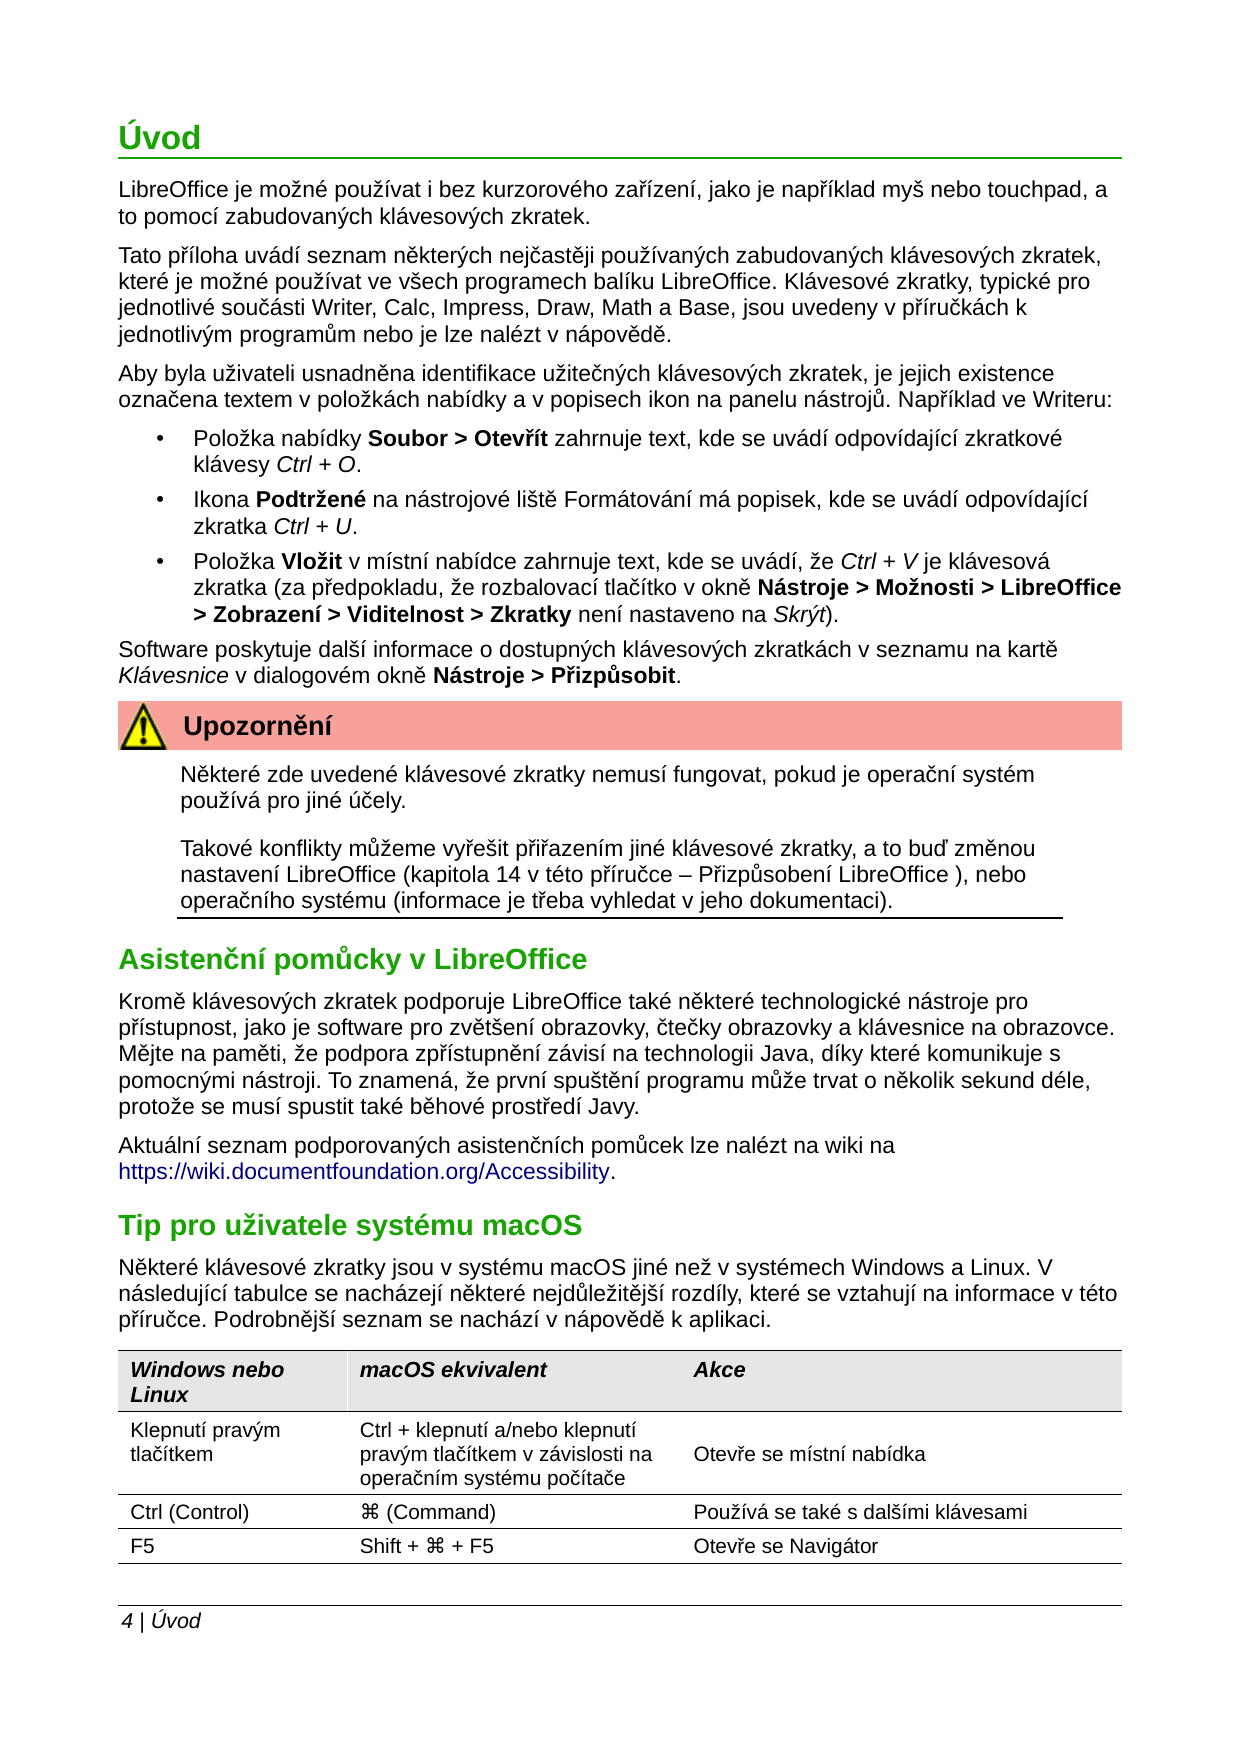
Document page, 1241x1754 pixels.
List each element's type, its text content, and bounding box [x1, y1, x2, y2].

list Ikona Podtržené na nástrojové liště Formátování má popisek, kde se uvádí odpovídající zkratka Ctrl + U. [156, 486, 1122, 539]
subtitle Tip pro uživatele systému macOS [118, 1208, 1122, 1242]
table_cell Používá se také s dalšími klávesami [681, 1495, 1122, 1528]
text Kromě klávesových zkratek podporuje LibreOffice také některé technologické nástroje pro přístupnost, jako je software pro zvětšení obrazovky, čtečky obrazovky a klávesnice na obrazovce. Mějte na paměti, že podpora zpřístupnění závisí na technologii Java, díky které komunikuje s pomocnými nástroji. To znamená, že první spuštění programu může trvat o několik sekund déle, protože se musí spustit také běhové prostředí Javy. [118, 988, 1122, 1119]
table_header Windows nebo Linux [118, 1351, 347, 1411]
table_header Akce [681, 1351, 1122, 1411]
table_cell Otevře se místní nabídka [681, 1412, 1122, 1494]
table_cell Ctrl (Control) [118, 1495, 347, 1528]
text Aby byla uživateli usnadněna identifikace užitečných klávesových zkratek, je jejich existence označena textem v položkách nabídky a v popisech ikon na panelu nástrojů. Například ve Writeru: [118, 359, 1122, 412]
table_cell Otevře se Navigátor [681, 1529, 1122, 1563]
text Tato příloha uvádí seznam některých nejčastěji používaných zabudovaných klávesových zkratek, které je možné používat ve všech programech balíku LibreOffice. Klávesové zkratky, typické pro jednotlivé součásti Writer, Calc, Impress, Draw, Math a Base, jsou uvedeny v příručkách k jednotlivým programům nebo je lze nalézt v nápovědě. [118, 242, 1122, 347]
text Software poskytuje další informace o dostupných klávesových zkratkách v seznamu na kartě Klávesnice v dialogovém okně Nástroje > Přizpůsobit. [118, 636, 1122, 688]
subtitle Asistenční pomůcky v LibreOffice [118, 942, 1122, 976]
picture [119, 701, 167, 750]
text Aktuální seznam podporovaných asistenčních pomůcek lze nalézt na wiki na https://wiki.documentfoundation.org/Accessibility. [118, 1132, 1122, 1185]
table_cell F5 [118, 1529, 347, 1563]
table_cell ⌘ (Command) [348, 1495, 681, 1528]
table_cell Klepnutí pravým tlačítkem [118, 1412, 347, 1494]
table_cell Shift + ⌘ + F5 [348, 1529, 681, 1563]
table_cell Ctrl + klepnutí a/nebo klepnutí pravým tlačítkem v závislosti na operačním systému počítače [348, 1412, 681, 1494]
text LibreOffice je možné používat i bez kurzorového zařízení, jako je například myš nebo touchpad, a to pomocí zabudovaných klávesových zkratek. [118, 176, 1122, 229]
text Takové konflikty můžeme vyřešit přiřazením jiné klávesové zkratky, a to buď změnou nastavení LibreOffice (kapitola 14 v této příručce – Přizpůsobení LibreOffice ), nebo operačního systému (informace je třeba vyhledat v jeho dokumentaci). [177, 832, 1063, 917]
table_header macOS ekvivalent [348, 1351, 681, 1411]
list Položka Vložit v místní nabídce zahrnuje text, kde se uvádí, že Ctrl + V je klávesová zkratka (za předpokladu, že rozbalovací tlačítko v okně Nástroje > Možnosti > LibreOffice > Zobrazení > Viditelnost > Zkratky není nastaveno na Skrýt). [156, 548, 1122, 627]
text Některé klávesové zkratky jsou v systému macOS jiné než v systémech Windows a Linux. V následující tabulce se nacházejí některé nejdůležitější rozdíly, které se vztahují na informace v této příručce. Podrobnější seznam se nachází v nápovědě k aplikaci. [118, 1254, 1122, 1333]
subtitle Upozornění [167, 701, 1122, 750]
subtitle Úvod [118, 118, 1122, 157]
list Položka nabídky Soubor > Otevřít zahrnuje text, kde se uvádí odpovídající zkratkové klávesy Ctrl + O. [156, 425, 1122, 477]
text Některé zde uvedené klávesové zkratky nemusí fungovat, pokud je operační systém používá pro jiné účely. [177, 758, 1063, 813]
